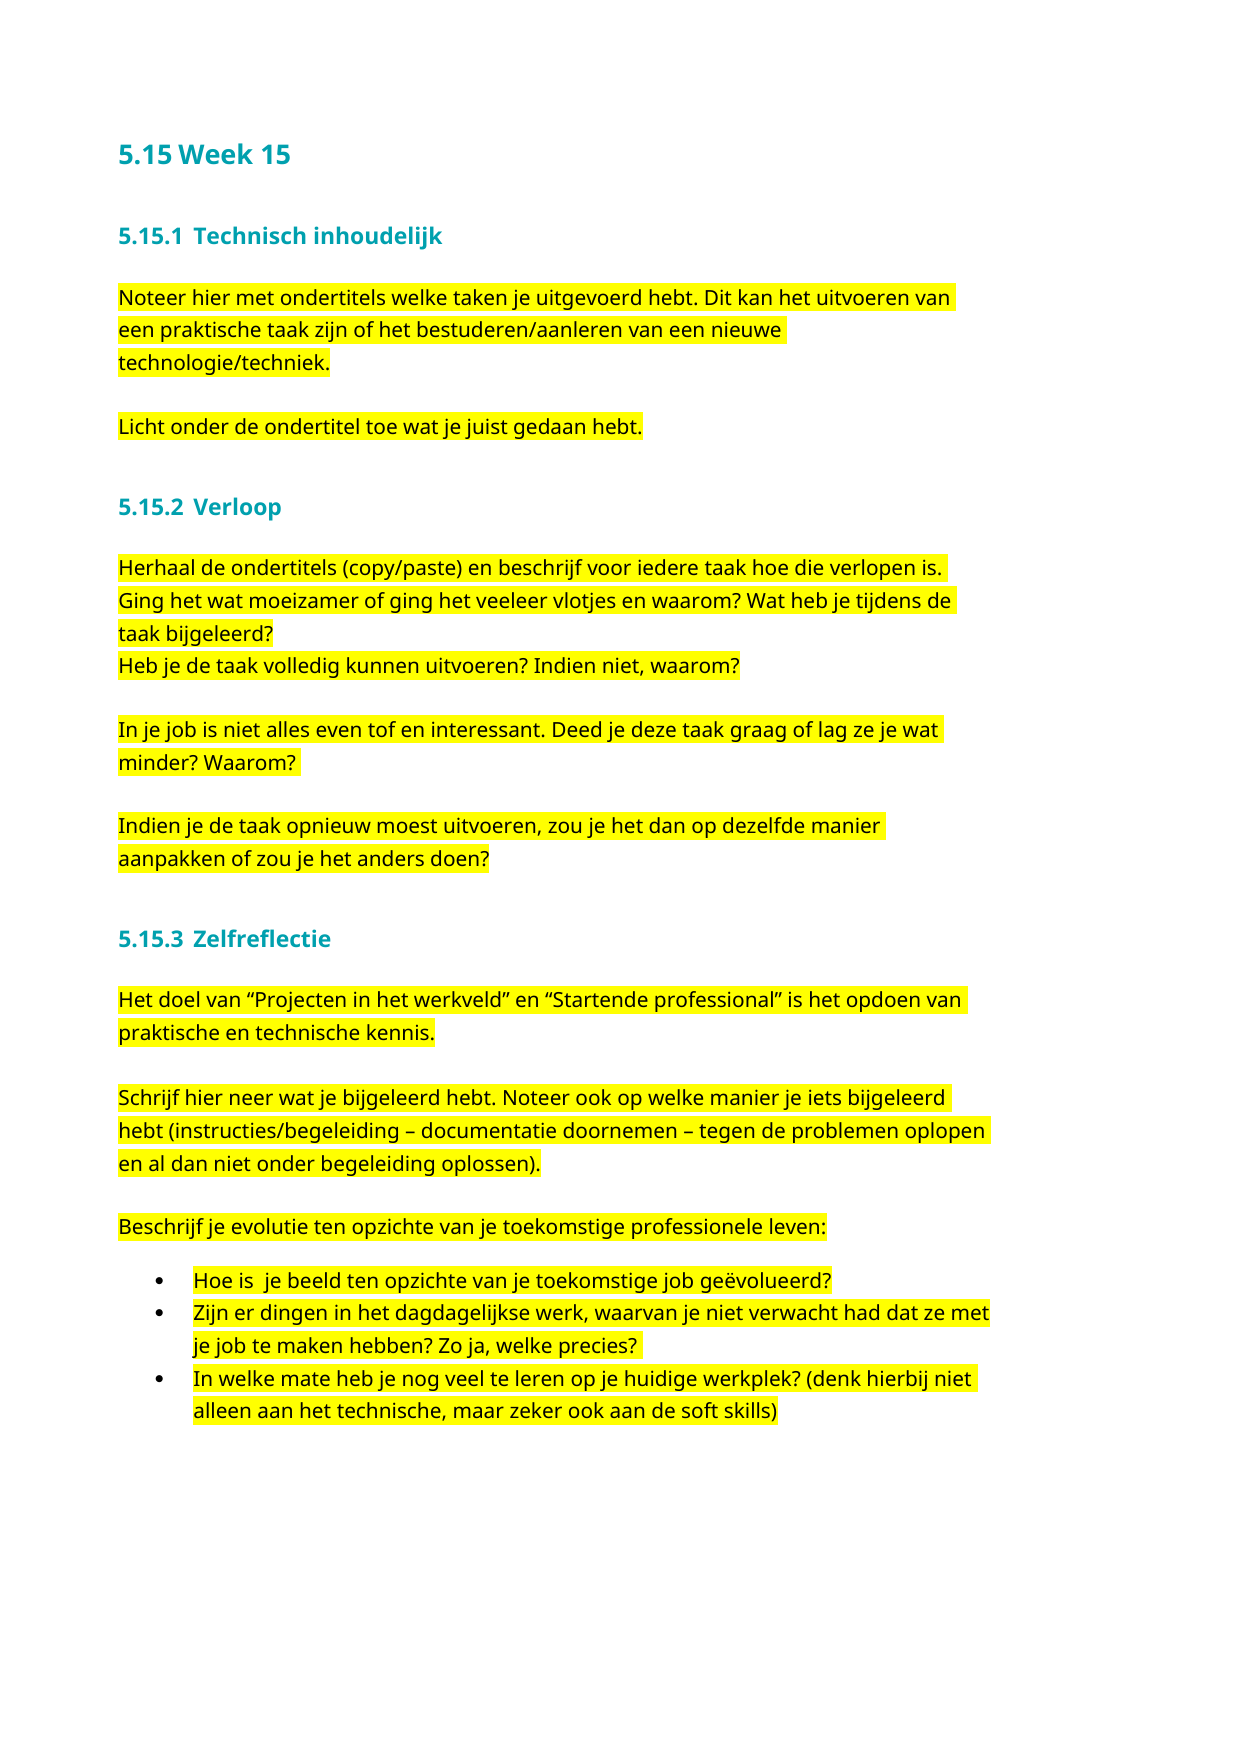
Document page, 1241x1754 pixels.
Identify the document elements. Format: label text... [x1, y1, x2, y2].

text Het doel van “Projecten in het werkveld” en “Startende professional” is het opdoen van praktische en technische kennis. Schrijf hier neer wat je bijgeleerd hebt. Noteer ook op welke manier je iets bijgeleerd hebt (instructies/begeleiding – documentatie doornemen – tegen de problemen oplopen en al dan niet onder begeleiding oplossen). [118, 986, 992, 1177]
text Herhaal de ondertitels (copy/paste) en beschrijf voor iedere taak hoe die verlopen is. Ging het wat moeizamer of ging het veeleer vlotjes en waarom? Wat heb je tijdens de taak bijgeleerd? Heb je de taak volledig kunnen uitvoeren? Indien niet, waarom? [118, 553, 992, 680]
subtitle Week 15 [118, 136, 992, 173]
text Beschrijf je evolutie ten opzichte van je toekomstige professionele leven: [118, 1212, 992, 1241]
subtitle Zelfreflectie [118, 923, 992, 954]
subtitle Verloop [118, 490, 992, 522]
text Noteer hier met ondertitels welke taken je uitgevoerd hebt. Dit kan het uitvoeren van een praktische taak zijn of het bestuderen/aanleren van een nieuwe technologie/techniek. [118, 283, 992, 377]
text In je job is niet alles even tof en interessant. Deed je deze taak graag of lag ze je wat minder? Waarom? [118, 715, 992, 776]
list Hoe is je beeld ten opzichte van je toekomstige job geëvolueerd? [156, 1266, 992, 1294]
text Licht onder de ondertitel toe wat je juist gedaan hebt. [118, 412, 992, 440]
list Zijn er dingen in het dagdagelijkse werk, waarvan je niet verwacht had dat ze met je job te maken hebben? Zo ja, welke precies? [156, 1298, 992, 1359]
subtitle Technisch inhoudelijk [118, 220, 992, 251]
list In welke mate heb je nog veel te leren op je huidige werkplek? (denk hierbij niet alleen aan het technische, maar zeker ook aan de soft skills) [156, 1364, 992, 1425]
text Indien je de taak opnieuw moest uitvoeren, zou je het dan op dezelfde manier aanpakken of zou je het anders doen? [118, 812, 992, 873]
